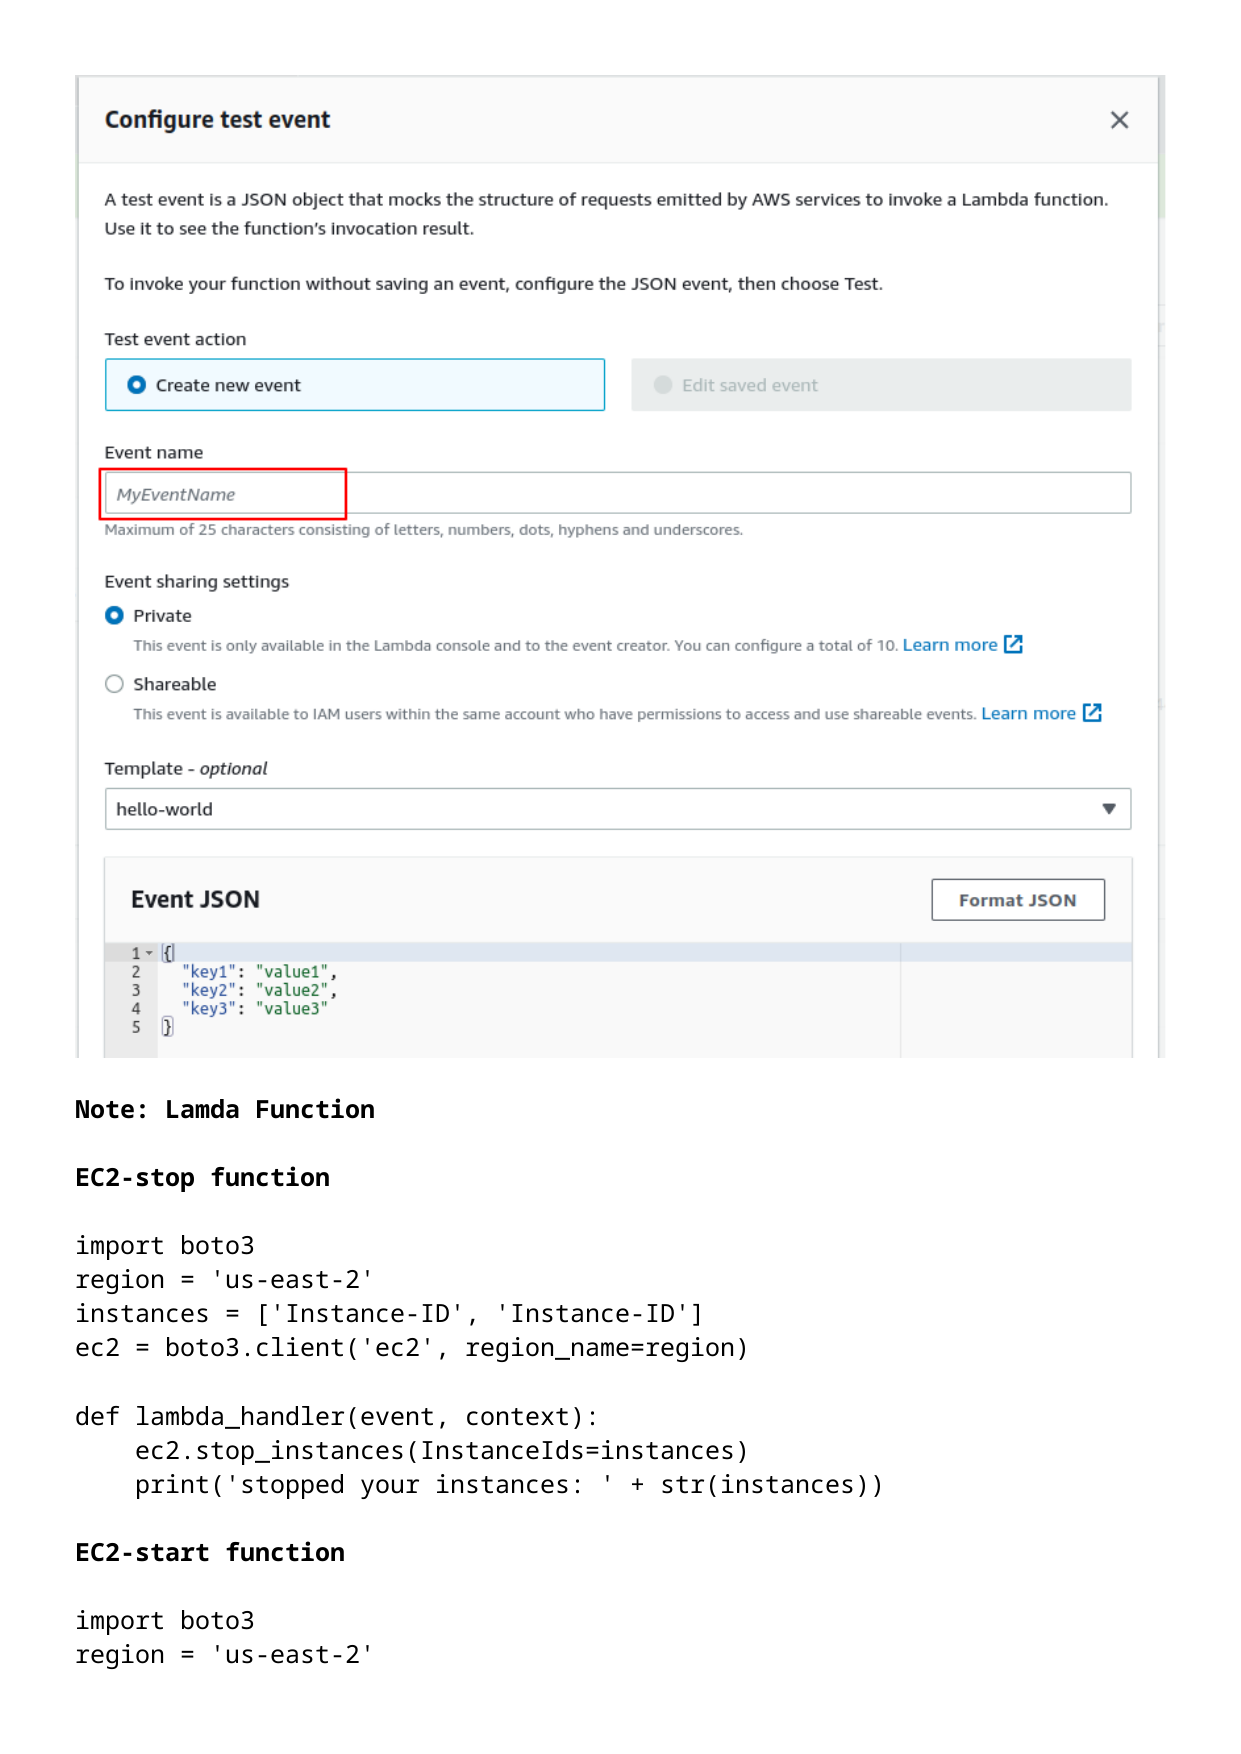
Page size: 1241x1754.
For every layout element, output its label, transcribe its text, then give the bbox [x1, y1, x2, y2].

text region = 'us-east-2' [75, 1262, 1166, 1296]
text EC2-stop function [75, 1160, 1166, 1194]
text EC2-start function [75, 1534, 1166, 1568]
text import boto3 [75, 1228, 1166, 1262]
text import boto3 [75, 1603, 1166, 1637]
text instances = ['Instance-ID', 'Instance-ID'] [75, 1296, 1166, 1330]
text Note: Lamda Function [75, 1092, 1166, 1126]
text print('stopped your instances: ' + str(instances)) [75, 1466, 1166, 1500]
text region = 'us-east-2' [75, 1637, 1166, 1671]
text ec2.stop_instances(InstanceIds=instances) [75, 1432, 1166, 1466]
picture [75, 75, 1166, 1058]
text ec2 = boto3.client('ec2', region_name=region) [75, 1330, 1166, 1364]
text def lambda_handler(event, context): [75, 1398, 1166, 1432]
